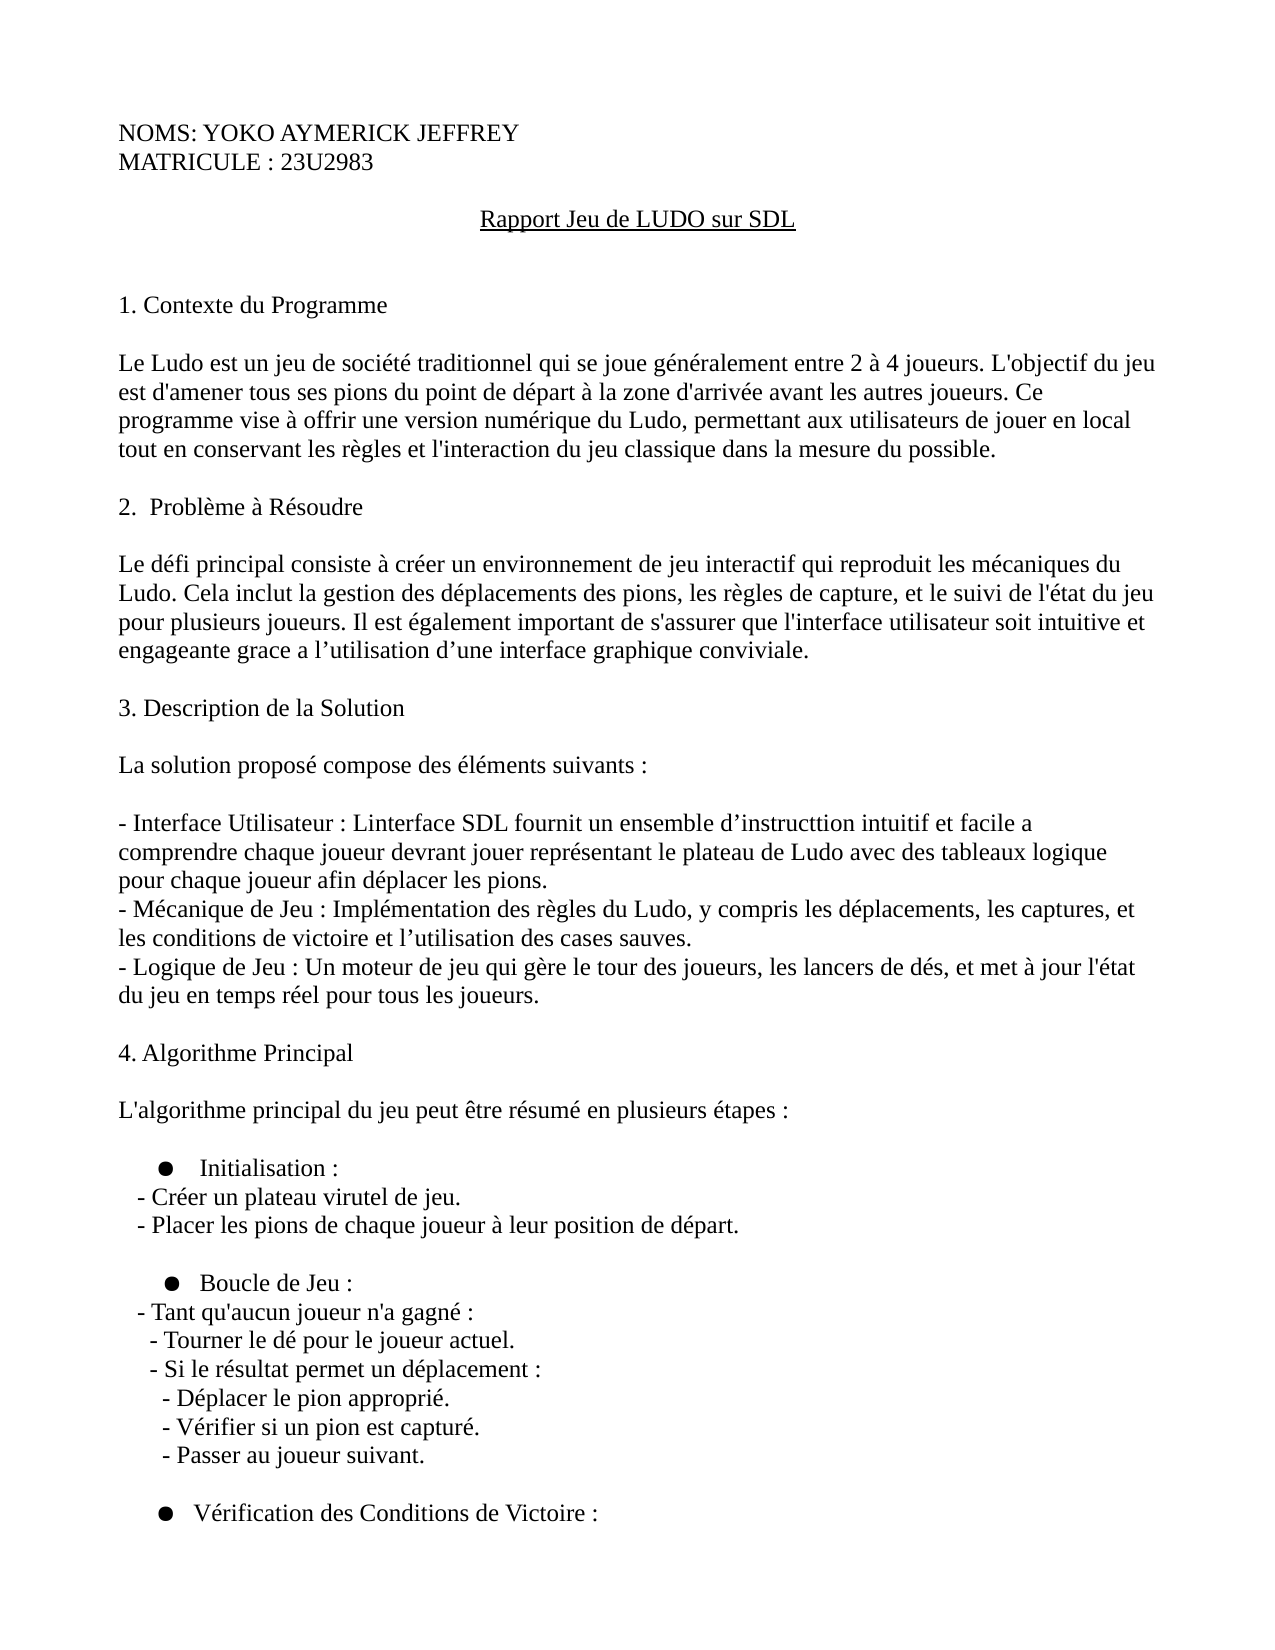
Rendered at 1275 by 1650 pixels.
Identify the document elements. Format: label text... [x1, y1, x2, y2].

text - Tant qu'aucun joueur n'a gagné : [118, 1297, 1157, 1326]
text - Placer les pions de chaque joueur à leur position de départ. [118, 1211, 1157, 1239]
text 1. Contexte du Programme [118, 291, 1157, 319]
text 2. Problème à Résoudre [118, 492, 1157, 521]
text NOMS: YOKO AYMERICK JEFFREY [118, 118, 1157, 147]
text - Tourner le dé pour le joueur actuel. [118, 1326, 1157, 1354]
text MATRICULE : 23U2983 [118, 147, 1157, 176]
list Initialisation : [156, 1153, 1157, 1182]
text - Vérifier si un pion est capturé. [118, 1412, 1157, 1441]
text - Créer un plateau virutel de jeu. [118, 1182, 1157, 1211]
text La solution proposé compose des éléments suivants : [118, 751, 1157, 779]
text Le défi principal consiste à créer un environnement de jeu interactif qui reproduit les mécaniques du Ludo. Cela inclut la gestion des déplacements des pions, les règles de capture, et le suivi de l'état du jeu pour plusieurs joueurs. Il est également important de s'assurer que l'interface utilisateur soit intuitive et engageante grace a l’utilisation d’une interface graphique conviviale. [118, 549, 1157, 664]
text - Passer au joueur suivant. [118, 1441, 1157, 1469]
list Vérification des Conditions de Victoire : [156, 1498, 1157, 1527]
text - Déplacer le pion approprié. [118, 1383, 1157, 1412]
text - Interface Utilisateur : Linterface SDL fournit un ensemble d’instructtion intuitif et facile a comprendre chaque joueur devrant jouer représentant le plateau de Ludo avec des tableaux logique pour chaque joueur afin déplacer les pions. [118, 808, 1157, 894]
text 3. Description de la Solution [118, 693, 1157, 722]
text - Logique de Jeu : Un moteur de jeu qui gère le tour des joueurs, les lancers de dés, et met à jour l'état du jeu en temps réel pour tous les joueurs. [118, 952, 1157, 1009]
text Rapport Jeu de LUDO sur SDL [118, 204, 1157, 233]
text 4. Algorithme Principal [118, 1038, 1157, 1067]
text L'algorithme principal du jeu peut être résumé en plusieurs étapes : [118, 1096, 1157, 1124]
text - Si le résultat permet un déplacement : [118, 1354, 1157, 1383]
list Boucle de Jeu : [162, 1268, 1157, 1297]
text Le Ludo est un jeu de société traditionnel qui se joue généralement entre 2 à 4 joueurs. L'objectif du jeu est d'amener tous ses pions du point de départ à la zone d'arrivée avant les autres joueurs. Ce programme vise à offrir une version numérique du Ludo, permettant aux utilisateurs de jouer en local tout en conservant les règles et l'interaction du jeu classique dans la mesure du possible. [118, 348, 1157, 463]
text - Mécanique de Jeu : Implémentation des règles du Ludo, y compris les déplacements, les captures, et les conditions de victoire et l’utilisation des cases sauves. [118, 894, 1157, 952]
